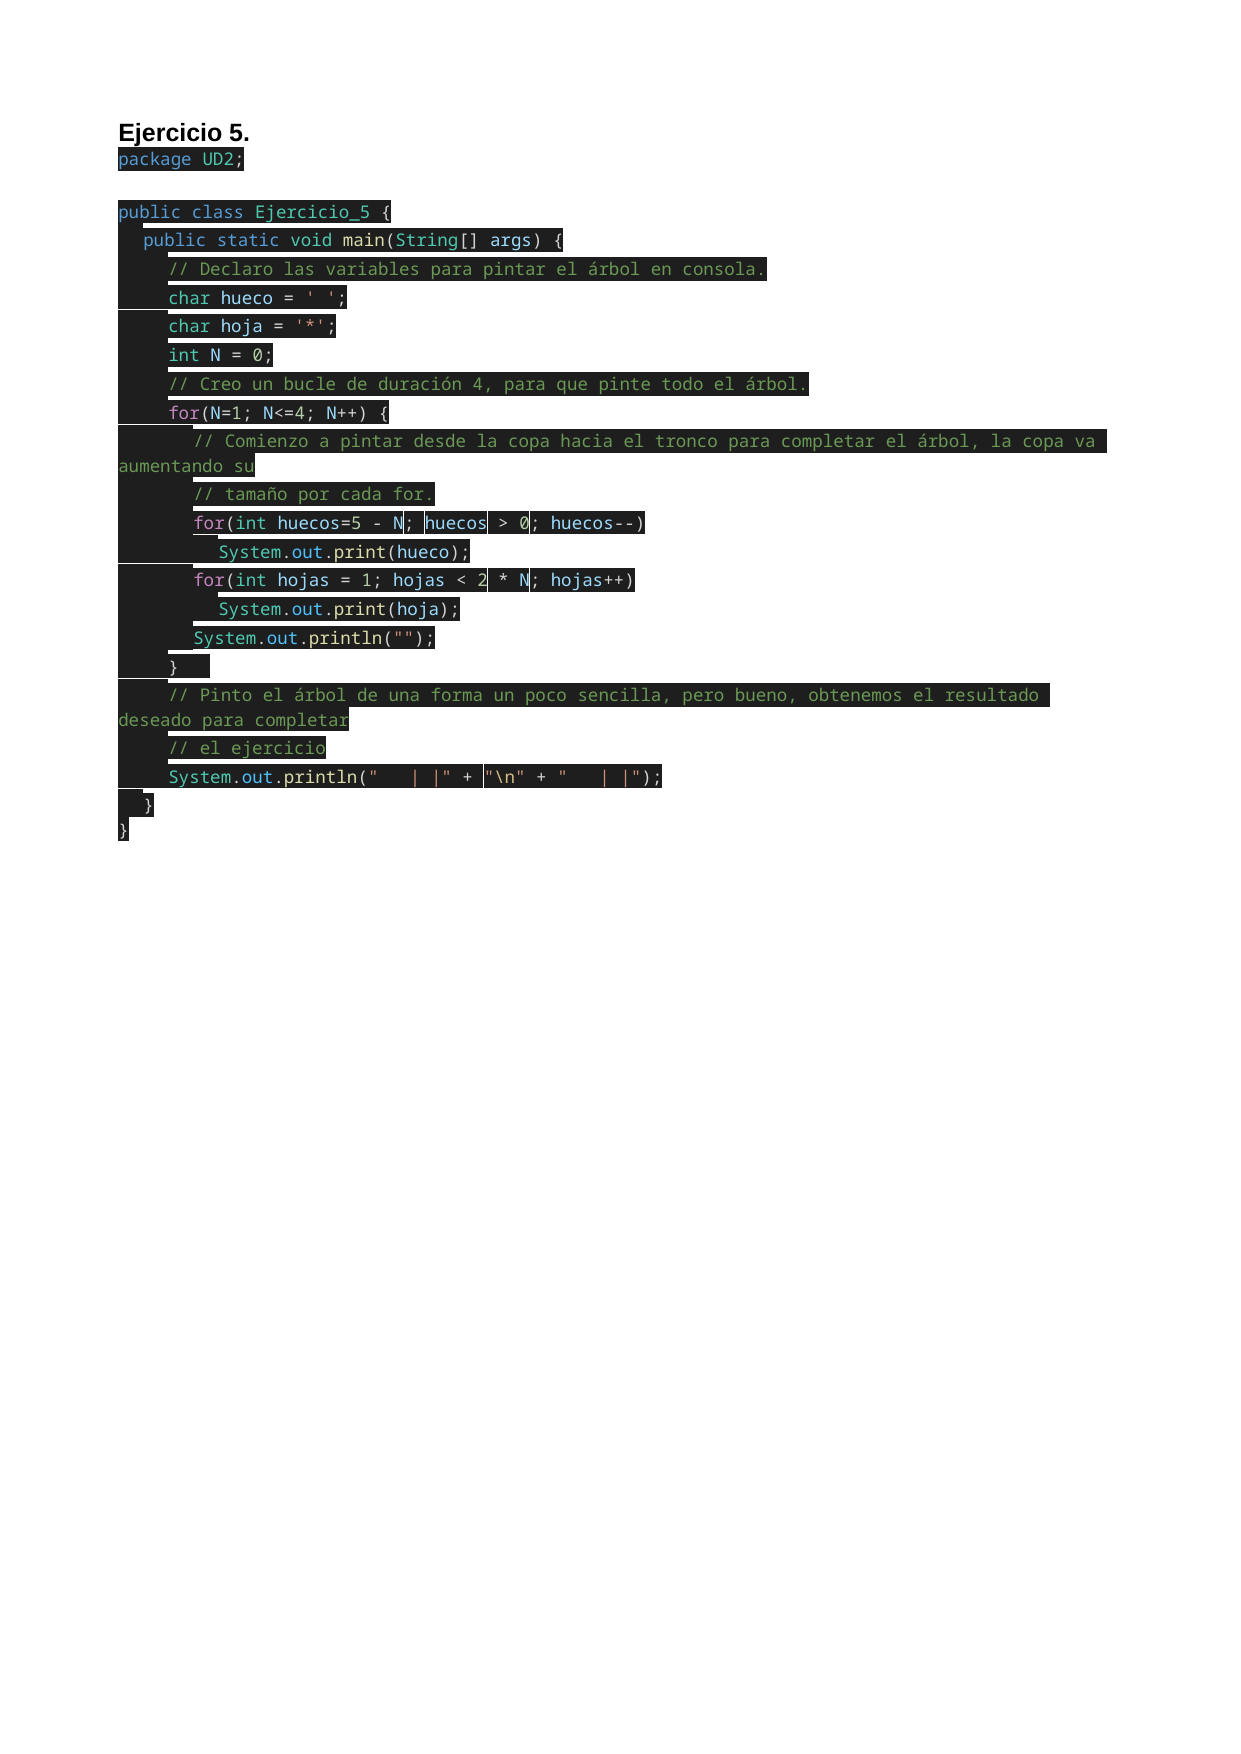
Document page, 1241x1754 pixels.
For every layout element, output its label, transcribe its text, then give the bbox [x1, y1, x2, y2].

text Ejercicio 5. [118, 118, 1122, 147]
text } [118, 788, 1122, 817]
text } [118, 650, 1122, 678]
text public class Ejercicio_5 { [118, 199, 1122, 223]
text int N = 0; [118, 338, 1122, 367]
text System.out.print(hoja); [118, 592, 1122, 621]
text // Declaro las variables para pintar el árbol en consola. [118, 252, 1122, 281]
text System.out.println(""); [118, 621, 1122, 650]
text for(N=1; N<=4; N++) { [118, 396, 1122, 424]
text char hoja = '*'; [118, 309, 1122, 338]
text package UD2; [118, 147, 1122, 171]
text // Comienzo a pintar desde la copa hacia el tronco para completar el árbol, la copa va aumentando su [118, 424, 1122, 477]
text // Pinto el árbol de una forma un poco sencilla, pero bueno, obtenemos el resultado deseado para completar [118, 678, 1122, 731]
text // tamaño por cada for. [118, 477, 1122, 506]
text for(int hojas = 1; hojas < 2 * N; hojas++) [118, 563, 1122, 592]
text System.out.println(" | |" + "\n" + " | |"); [118, 760, 1122, 788]
text // el ejercicio [118, 731, 1122, 760]
text // Creo un bucle de duración 4, para que pinte todo el árbol. [118, 367, 1122, 396]
text for(int huecos=5 - N; huecos > 0; huecos--) [118, 506, 1122, 535]
text char hueco = ' '; [118, 281, 1122, 309]
text public static void main(String[] args) { [118, 223, 1122, 252]
text System.out.print(hueco); [118, 535, 1122, 563]
text } [118, 817, 1122, 841]
